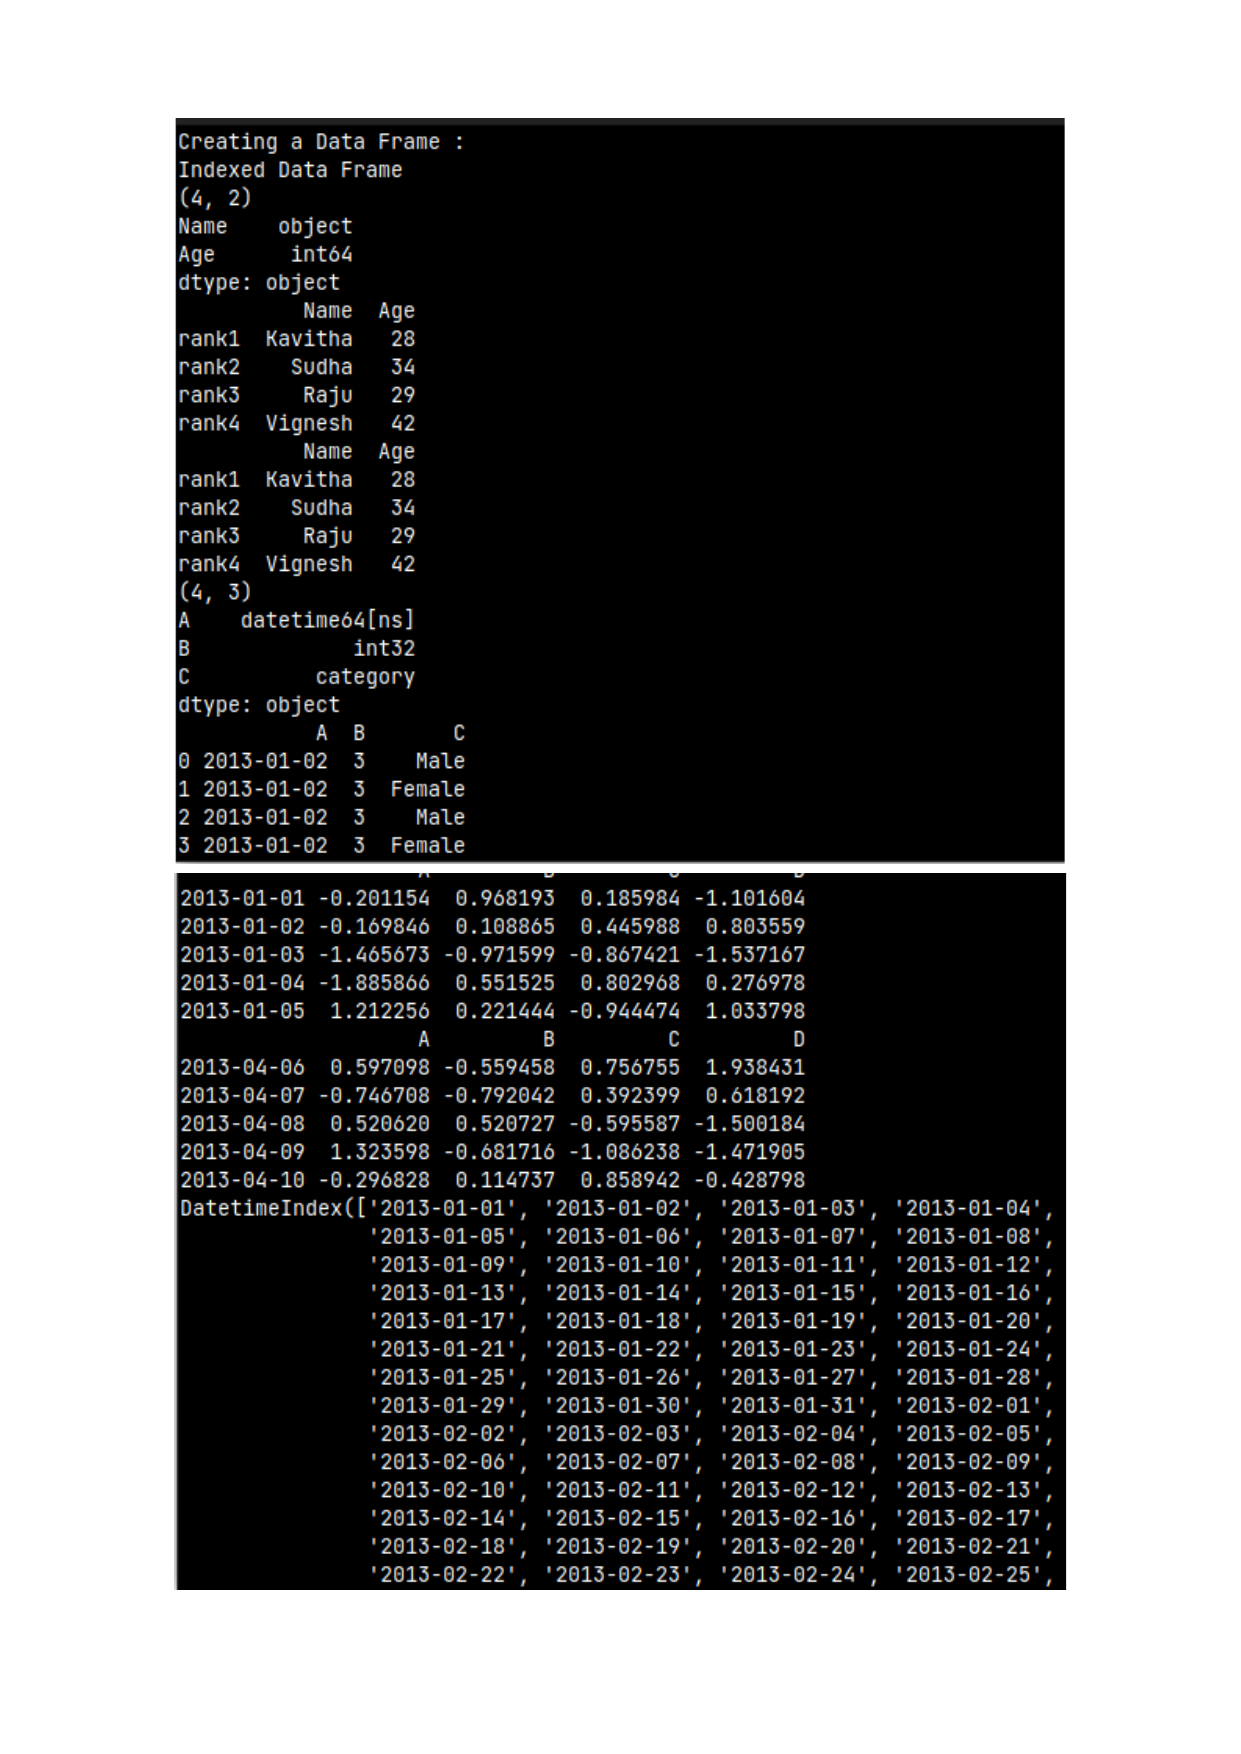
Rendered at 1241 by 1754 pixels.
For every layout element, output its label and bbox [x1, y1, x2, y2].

picture [174, 873, 1067, 1590]
picture [175, 118, 1065, 864]
